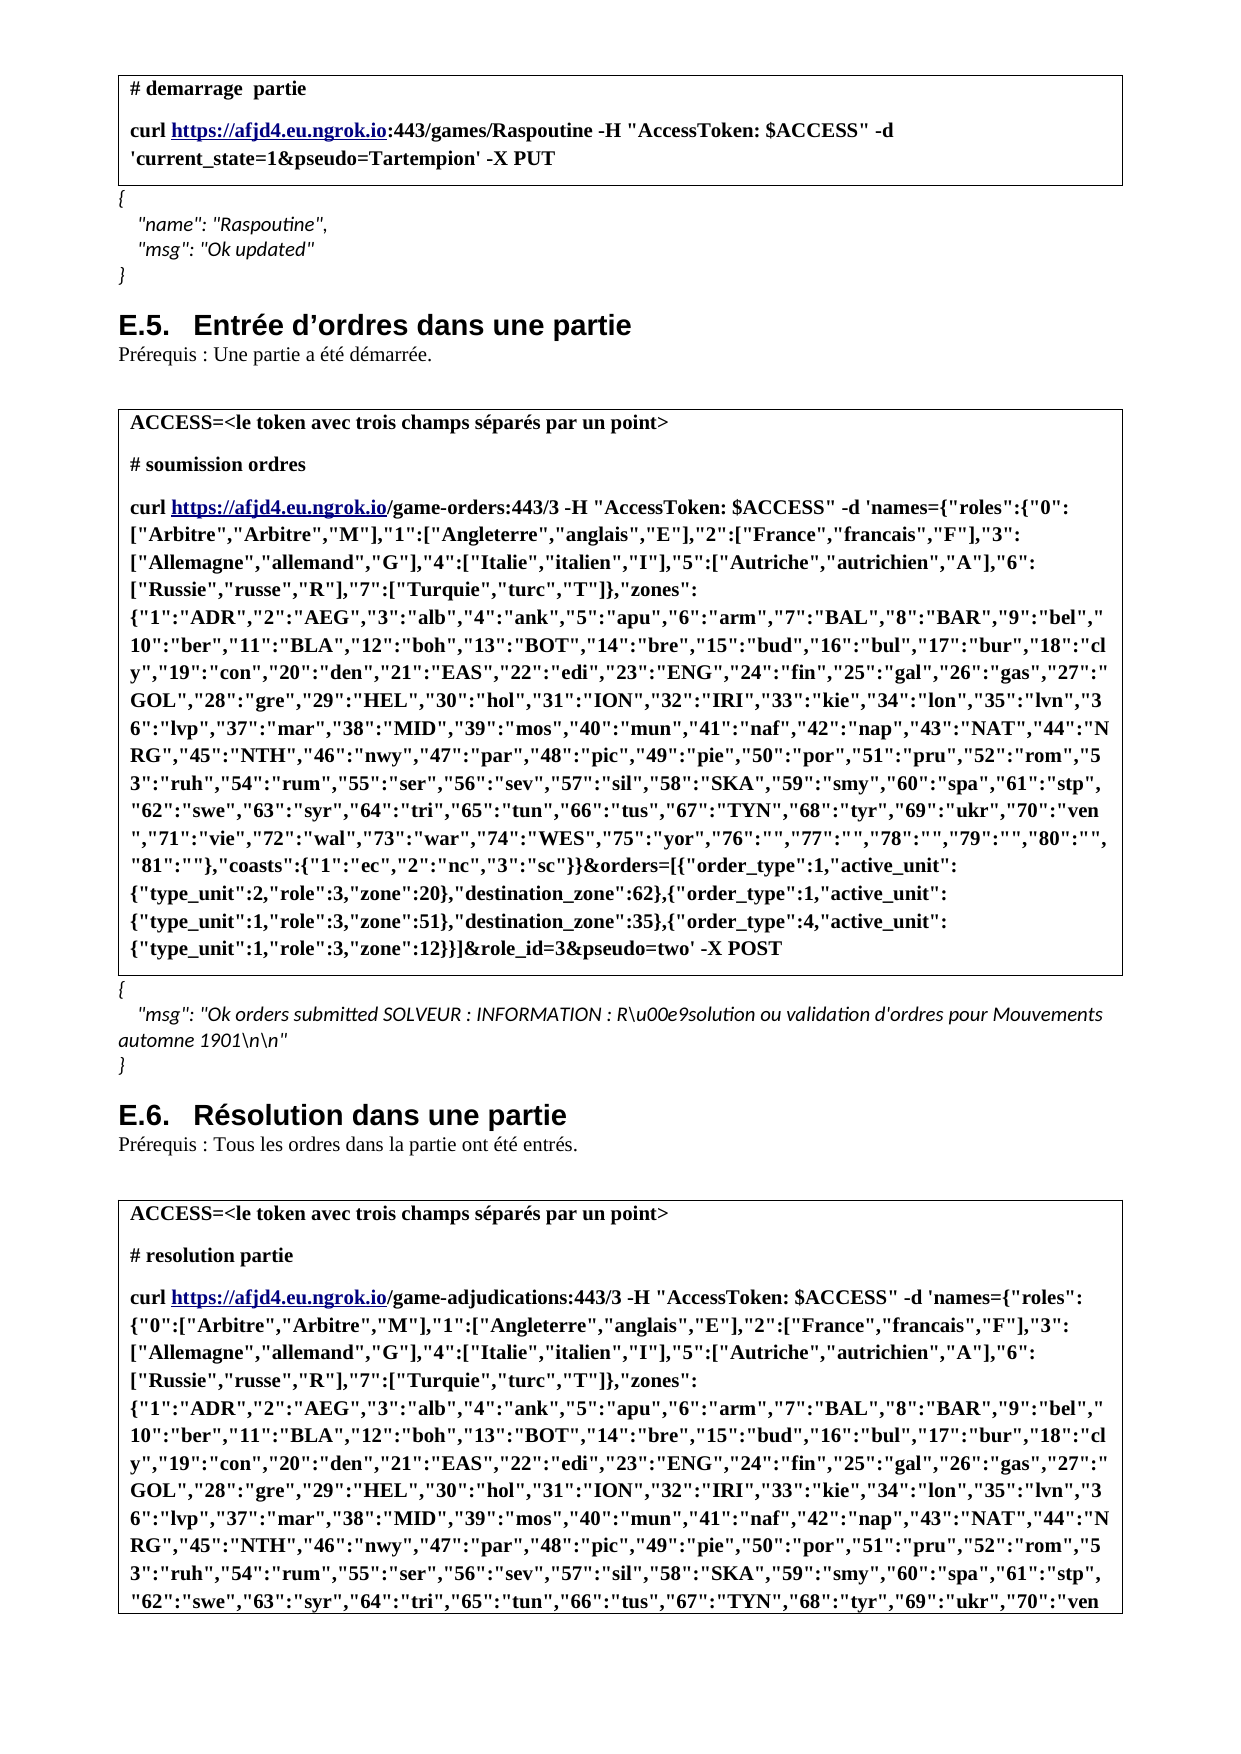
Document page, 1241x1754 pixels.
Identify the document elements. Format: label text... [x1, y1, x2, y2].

table_header ACCESS=<le token avec trois champs séparés par un point> # soumission ordres curl https://afjd4.eu.ngrok.io/game-orders:443/3 -H "AccessToken: $ACCESS" -d 'names={"roles":{"0":["Arbitre","Arbitre","M"],"1":["Angleterre","anglais","E"],"2":["France","francais","F"],"3":["Allemagne","allemand","G"],"4":["Italie","italien","I"],"5":["Autriche","autrichien","A"],"6":["Russie","russe","R"],"7":["Turquie","turc","T"]},"zones":{"1":"ADR","2":"AEG","3":"alb","4":"ank","5":"apu","6":"arm","7":"BAL","8":"BAR","9":"bel","10":"ber","11":"BLA","12":"boh","13":"BOT","14":"bre","15":"bud","16":"bul","17":"bur","18":"cly","19":"con","20":"den","21":"EAS","22":"edi","23":"ENG","24":"fin","25":"gal","26":"gas","27":"GOL","28":"gre","29":"HEL","30":"hol","31":"ION","32":"IRI","33":"kie","34":"lon","35":"lvn","36":"lvp","37":"mar","38":"MID","39":"mos","40":"mun","41":"naf","42":"nap","43":"NAT","44":"NRG","45":"NTH","46":"nwy","47":"par","48":"pic","49":"pie","50":"por","51":"pru","52":"rom","53":"ruh","54":"rum","55":"ser","56":"sev","57":"sil","58":"SKA","59":"smy","60":"spa","61":"stp","62":"swe","63":"syr","64":"tri","65":"tun","66":"tus","67":"TYN","68":"tyr","69":"ukr","70":"ven","71":"vie","72":"wal","73":"war","74":"WES","75":"yor","76":"","77":"","78":"","79":"","80":"","81":""},"coasts":{"1":"ec","2":"nc","3":"sc"}}&orders=[{"order_type":1,"active_unit":{"type_unit":2,"role":3,"zone":20},"destination_zone":62},{"order_type":1,"active_unit":{"type_unit":1,"role":3,"zone":51},"destination_zone":35},{"order_type":4,"active_unit":{"type_unit":1,"role":3,"zone":12}}]&role_id=3&pseudo=two' -X POST [119, 410, 1122, 975]
text "msg": "Ok orders submitted SOLVEUR : INFORMATION : R\u00e9solution ou validation d'ordres pour Mouvements automne 1901\n\n" [118, 1001, 1122, 1052]
text } [118, 262, 1122, 287]
text } [118, 1052, 1122, 1078]
text "msg": "Ok updated" [118, 236, 1122, 262]
text { [118, 976, 1122, 1001]
list Entrée d’ordres dans une partie [118, 308, 1122, 342]
text Prérequis : Tous les ordres dans la partie ont été entrés. [118, 1132, 1122, 1156]
text Prérequis : Une partie a été démarrée. [118, 342, 1122, 366]
table_header # demarrage partie curl https://afjd4.eu.ngrok.io:443/games/Raspoutine -H "AccessToken: $ACCESS" -d 'current_state=1&pseudo=Tartempion' -X PUT [119, 76, 1122, 184]
text { [118, 186, 1122, 211]
table_header ACCESS=<le token avec trois champs séparés par un point> # resolution partie curl https://afjd4.eu.ngrok.io/game-adjudications:443/3 -H "AccessToken: $ACCESS" -d 'names={"roles":{"0":["Arbitre","Arbitre","M"],"1":["Angleterre","anglais","E"],"2":["France","francais","F"],"3":["Allemagne","allemand","G"],"4":["Italie","italien","I"],"5":["Autriche","autrichien","A"],"6":["Russie","russe","R"],"7":["Turquie","turc","T"]},"zones":{"1":"ADR","2":"AEG","3":"alb","4":"ank","5":"apu","6":"arm","7":"BAL","8":"BAR","9":"bel","10":"ber","11":"BLA","12":"boh","13":"BOT","14":"bre","15":"bud","16":"bul","17":"bur","18":"cly","19":"con","20":"den","21":"EAS","22":"edi","23":"ENG","24":"fin","25":"gal","26":"gas","27":"GOL","28":"gre","29":"HEL","30":"hol","31":"ION","32":"IRI","33":"kie","34":"lon","35":"lvn","36":"lvp","37":"mar","38":"MID","39":"mos","40":"mun","41":"naf","42":"nap","43":"NAT","44":"NRG","45":"NTH","46":"nwy","47":"par","48":"pic","49":"pie","50":"por","51":"pru","52":"rom","53":"ruh","54":"rum","55":"ser","56":"sev","57":"sil","58":"SKA","59":"smy","60":"spa","61":"stp","62":"swe","63":"syr","64":"tri","65":"tun","66":"tus","67":"TYN","68":"tyr","69":"ukr","70":"ven [119, 1201, 1122, 1613]
text "name": "Raspoutine", [118, 211, 1122, 236]
list Résolution dans une partie [118, 1098, 1122, 1132]
